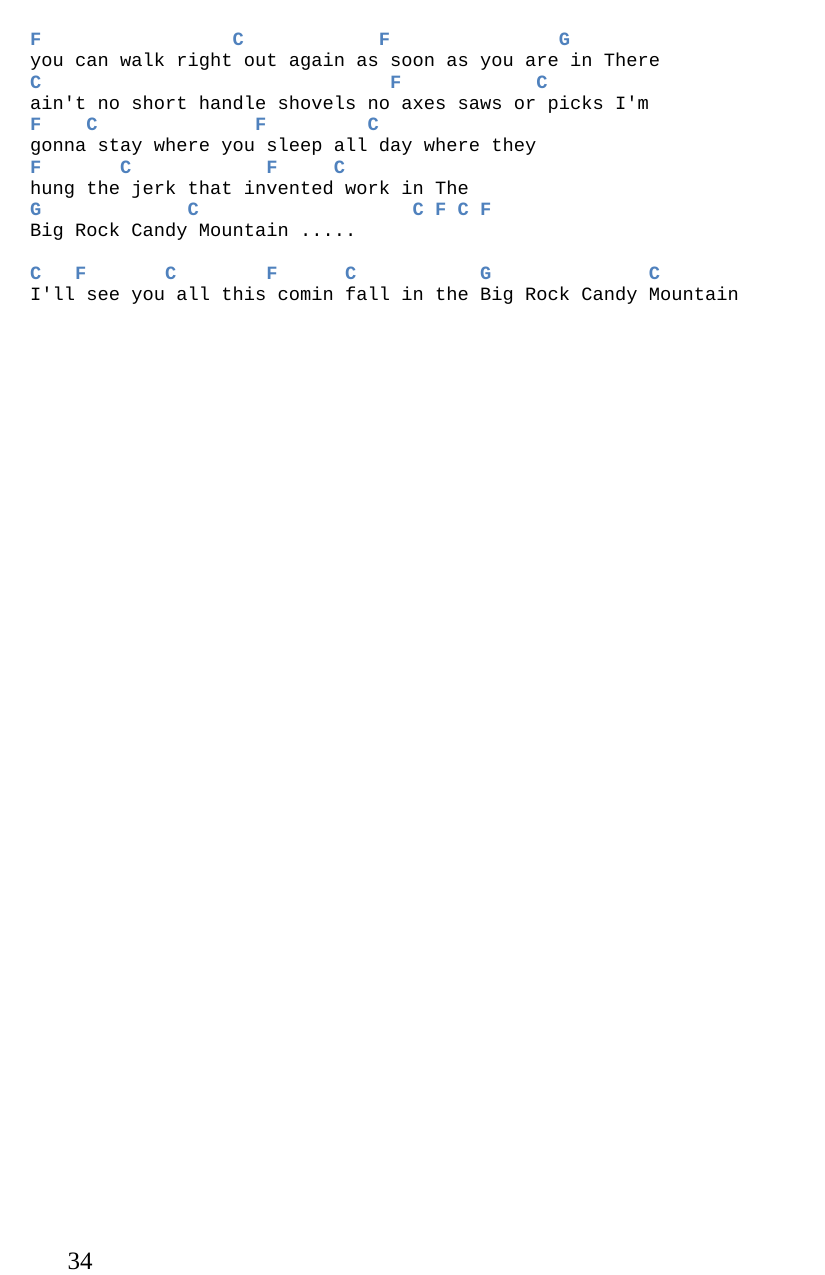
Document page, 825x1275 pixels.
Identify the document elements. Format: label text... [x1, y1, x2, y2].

text ain't no short handle shovels no axes saws or picks I'm [30, 94, 806, 115]
text hung the jerk that invented work in The [30, 179, 806, 200]
text C F C F C G C [30, 264, 806, 285]
text gonna stay where you sleep all day where they [30, 136, 806, 157]
text G C C F C F [30, 200, 806, 221]
text F C F C [30, 115, 806, 136]
text F C F G [30, 30, 806, 51]
text Big Rock Candy Mountain ..... [30, 221, 806, 242]
text you can walk right out again as soon as you are in There [30, 51, 806, 72]
text C F C [30, 72, 806, 94]
text I'll see you all this comin fall in the Big Rock Candy Mountain [30, 285, 806, 306]
text F C F C [30, 157, 806, 179]
